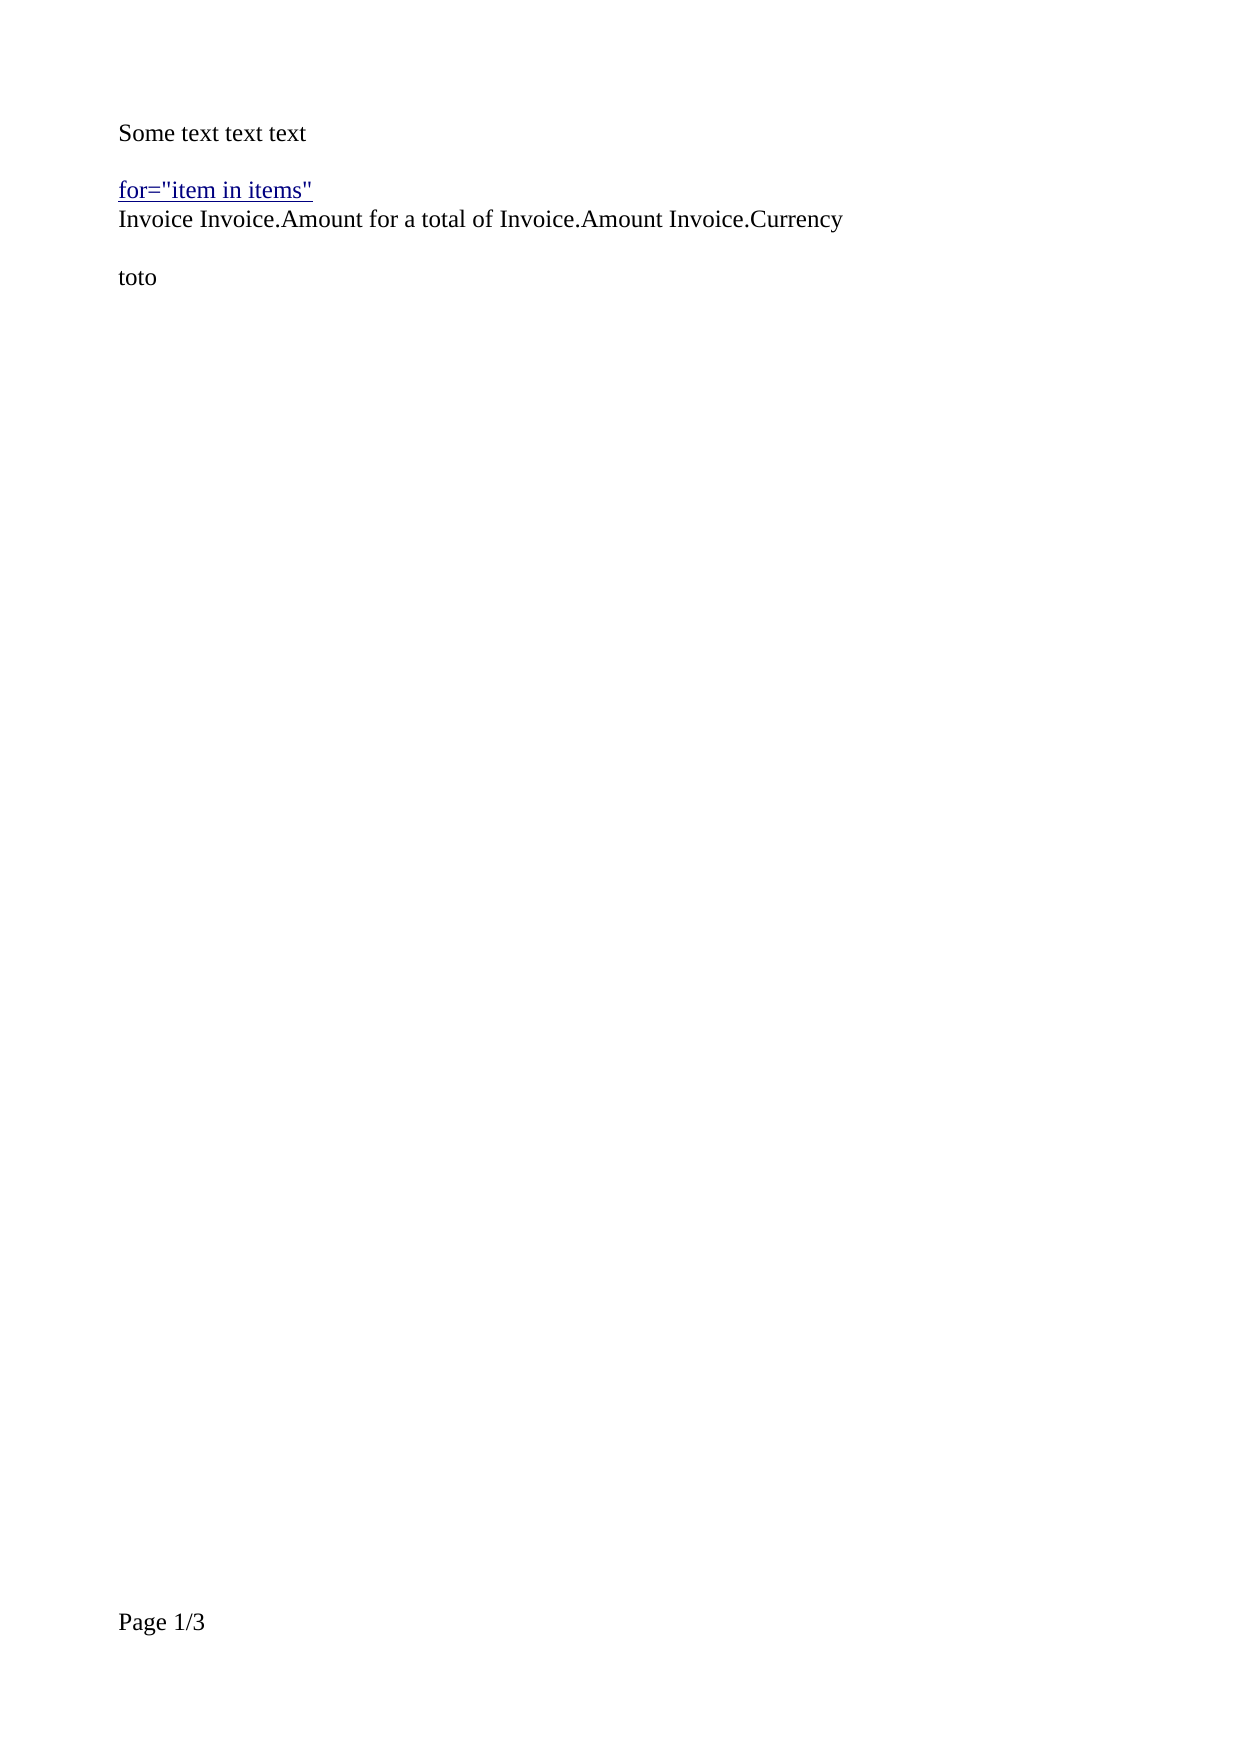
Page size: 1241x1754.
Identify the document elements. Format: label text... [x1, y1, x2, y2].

text Invoice Invoice.Amount for a total of Invoice.Amount Invoice.Currency [118, 204, 1122, 233]
text for="item in items" [118, 176, 1122, 204]
text Some text text text [118, 118, 1122, 147]
text toto [118, 262, 1122, 291]
